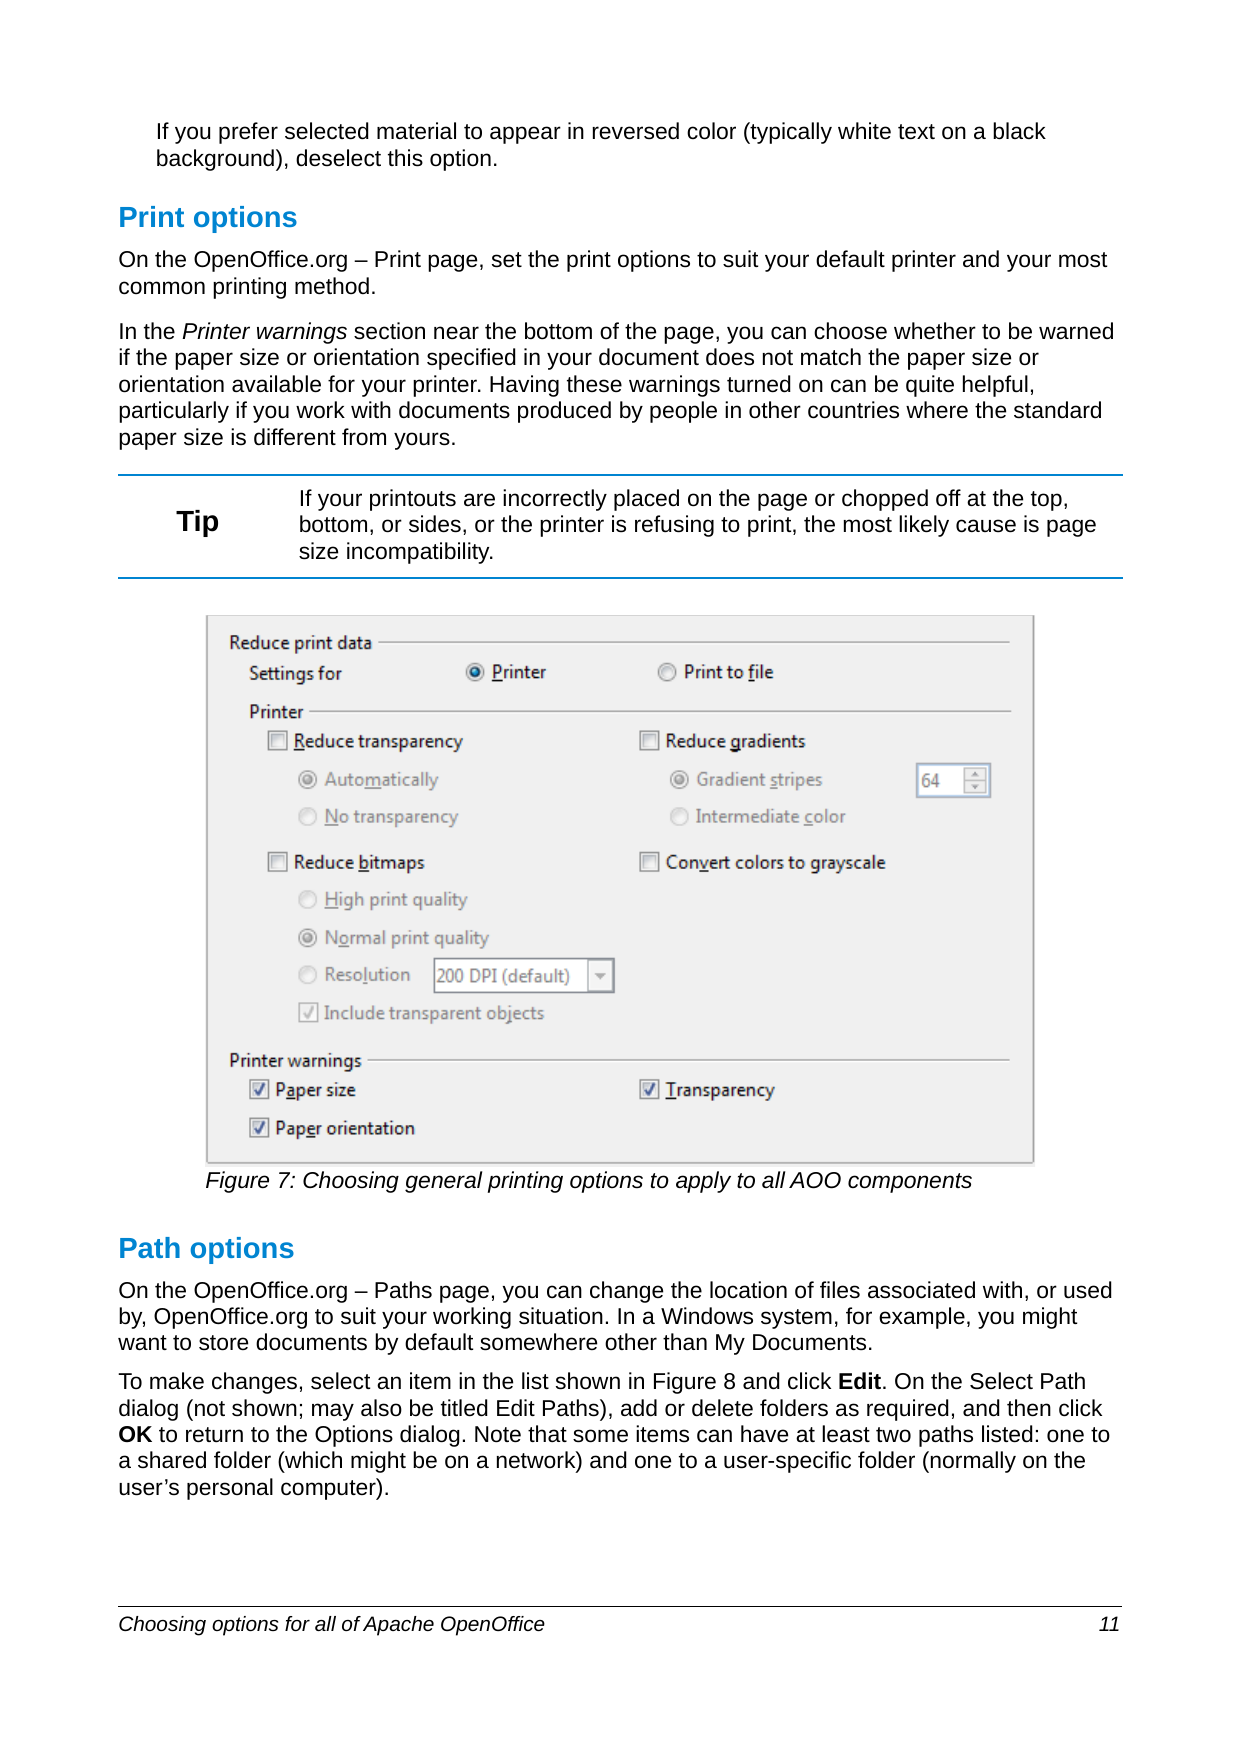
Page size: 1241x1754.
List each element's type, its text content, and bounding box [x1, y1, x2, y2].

table_header Tip [118, 476, 277, 577]
text On the OpenOffice.org – Paths page, you can change the location of files associated with, or used by, OpenOffice.org to suit your working situation. In a Windows system, for example, you might want to store documents by default somewhere other than My Documents. [118, 1277, 1122, 1356]
text In the Printer warnings section near the bottom of the page, you can choose whether to be warned if the paper size or orientation specified in your document does not match the paper size or orientation available for your printer. Having these warnings turned on can be quite helpful, particularly if you work with documents produced by people in other countries where the standard paper size is different from yours. [118, 318, 1122, 450]
text To make changes, select an item in the list shown in Figure 8 and click Edit. On the Select Path dialog (not shown; may also be titled Edit Paths), add or delete folders as required, and then click OK to return to the Options dialog. Note that some items can have at least two paths listed: one to a shared folder (which might be on a network) and one to a user-specific folder (normally on the user’s personal computer). [118, 1368, 1122, 1500]
table_header If your printouts are incorrectly placed on the page or chopped off at the top, bottom, or sides, or the printer is refusing to print, the most likely cause is page size incompatibility. [277, 476, 1123, 577]
picture [205, 615, 1035, 1167]
text Figure 7: Choosing general printing options to apply to all AOO components [205, 1167, 1035, 1193]
text On the OpenOffice.org – Print page, set the print options to suit your default printer and your most common printing method. [118, 246, 1122, 299]
text If you prefer selected material to appear in reversed color (typically white text on a black background), deselect this option. [156, 118, 1122, 171]
subtitle Print options [118, 200, 1122, 234]
subtitle Path options [118, 1231, 1122, 1264]
